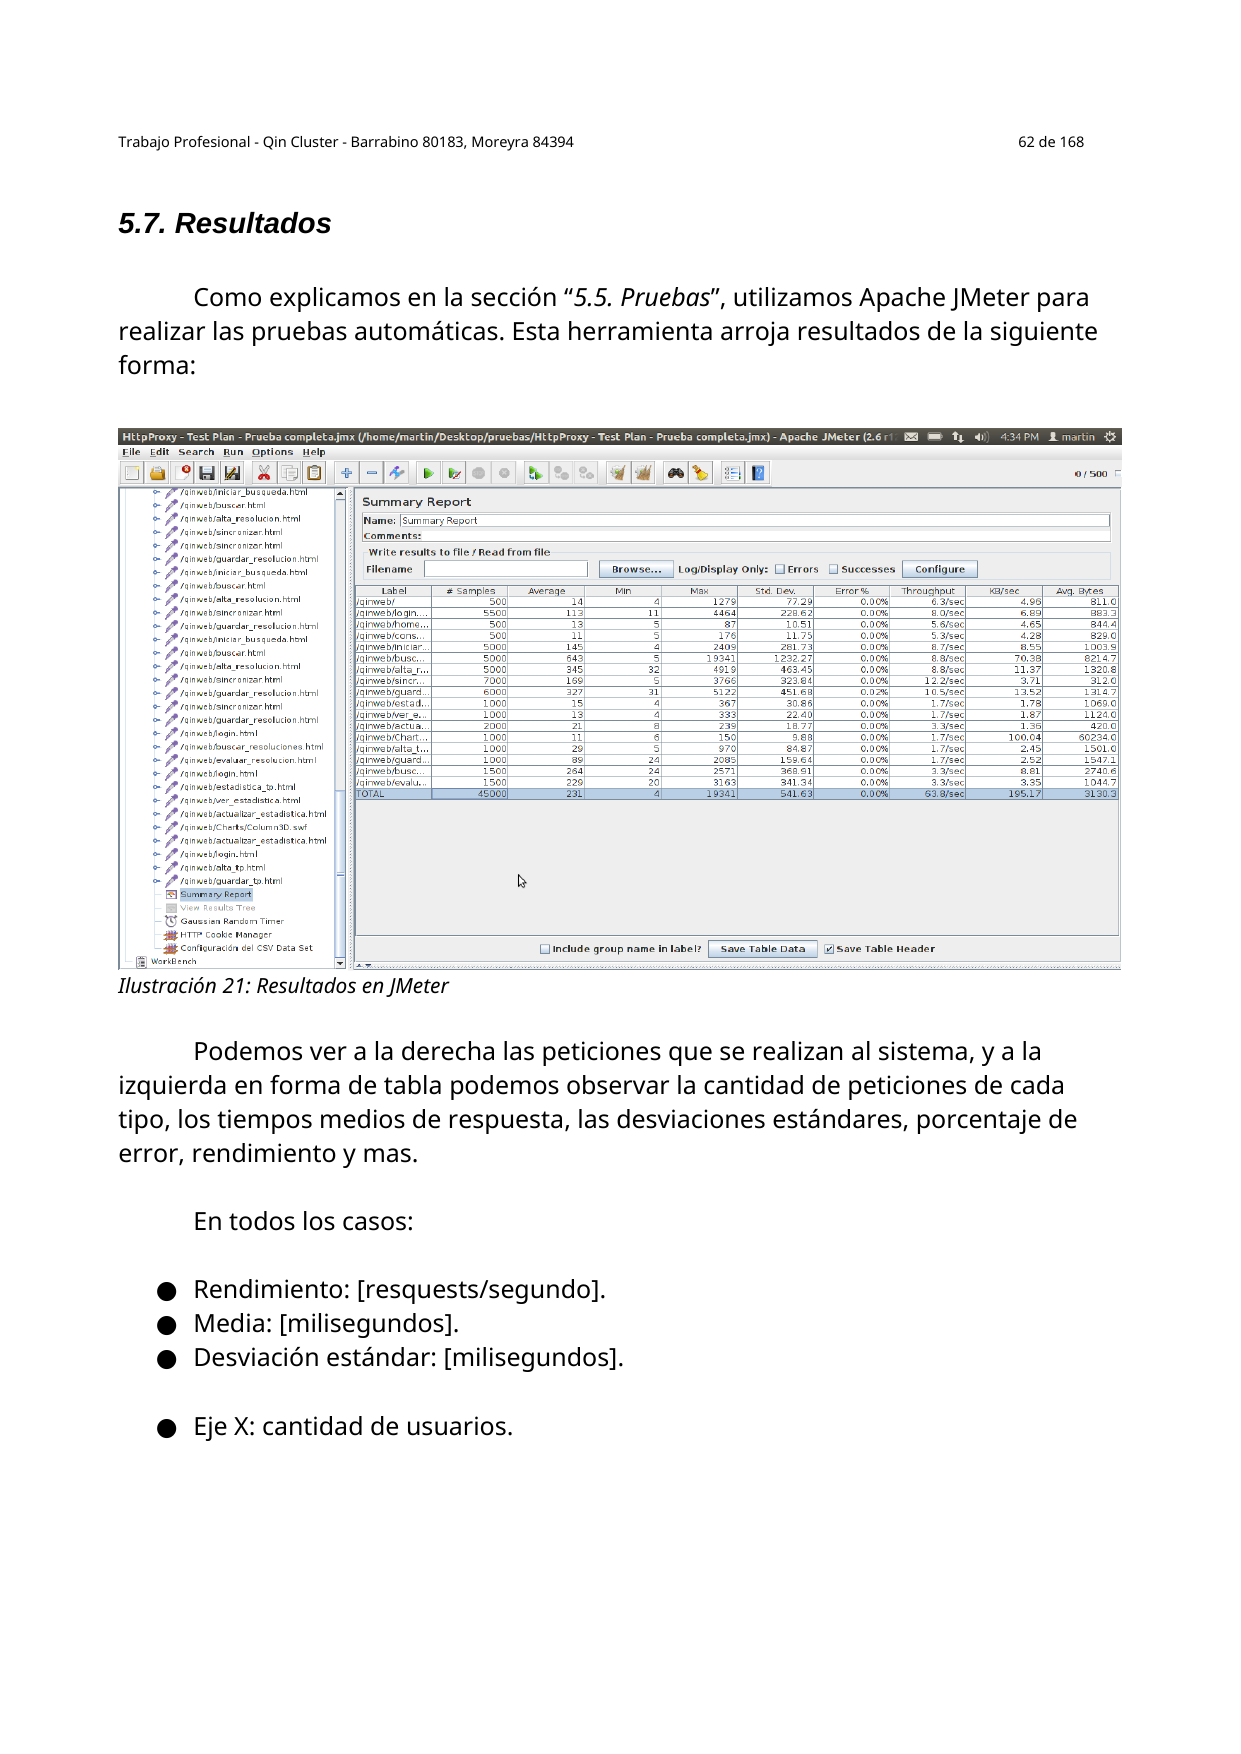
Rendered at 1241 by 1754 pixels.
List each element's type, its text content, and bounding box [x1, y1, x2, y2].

text En todos los casos: [118, 1204, 1122, 1238]
picture [118, 428, 1123, 971]
text Como explicamos en la sección “5.5. Pruebas”, utilizamos Apache JMeter para realizar las pruebas automáticas. Esta herramienta arroja resultados de la siguiente forma: [118, 279, 1122, 382]
text Ilustración 21: Resultados en JMeter [118, 971, 1122, 999]
subtitle 5.7. Resultados [118, 207, 1122, 239]
list Desviación estándar: [milisegundos]. [156, 1340, 1122, 1374]
list Rendimiento: [resquests/segundo]. [156, 1272, 1122, 1306]
text Podemos ver a la derecha las peticiones que se realizan al sistema, y a la izquierda en forma de tabla podemos observar la cantidad de peticiones de cada tipo, los tiempos medios de respuesta, las desviaciones estándares, porcentaje de error, rendimiento y mas. [118, 1033, 1122, 1170]
list Eje X: cantidad de usuarios. [156, 1408, 1122, 1442]
list Media: [milisegundos]. [156, 1306, 1122, 1340]
